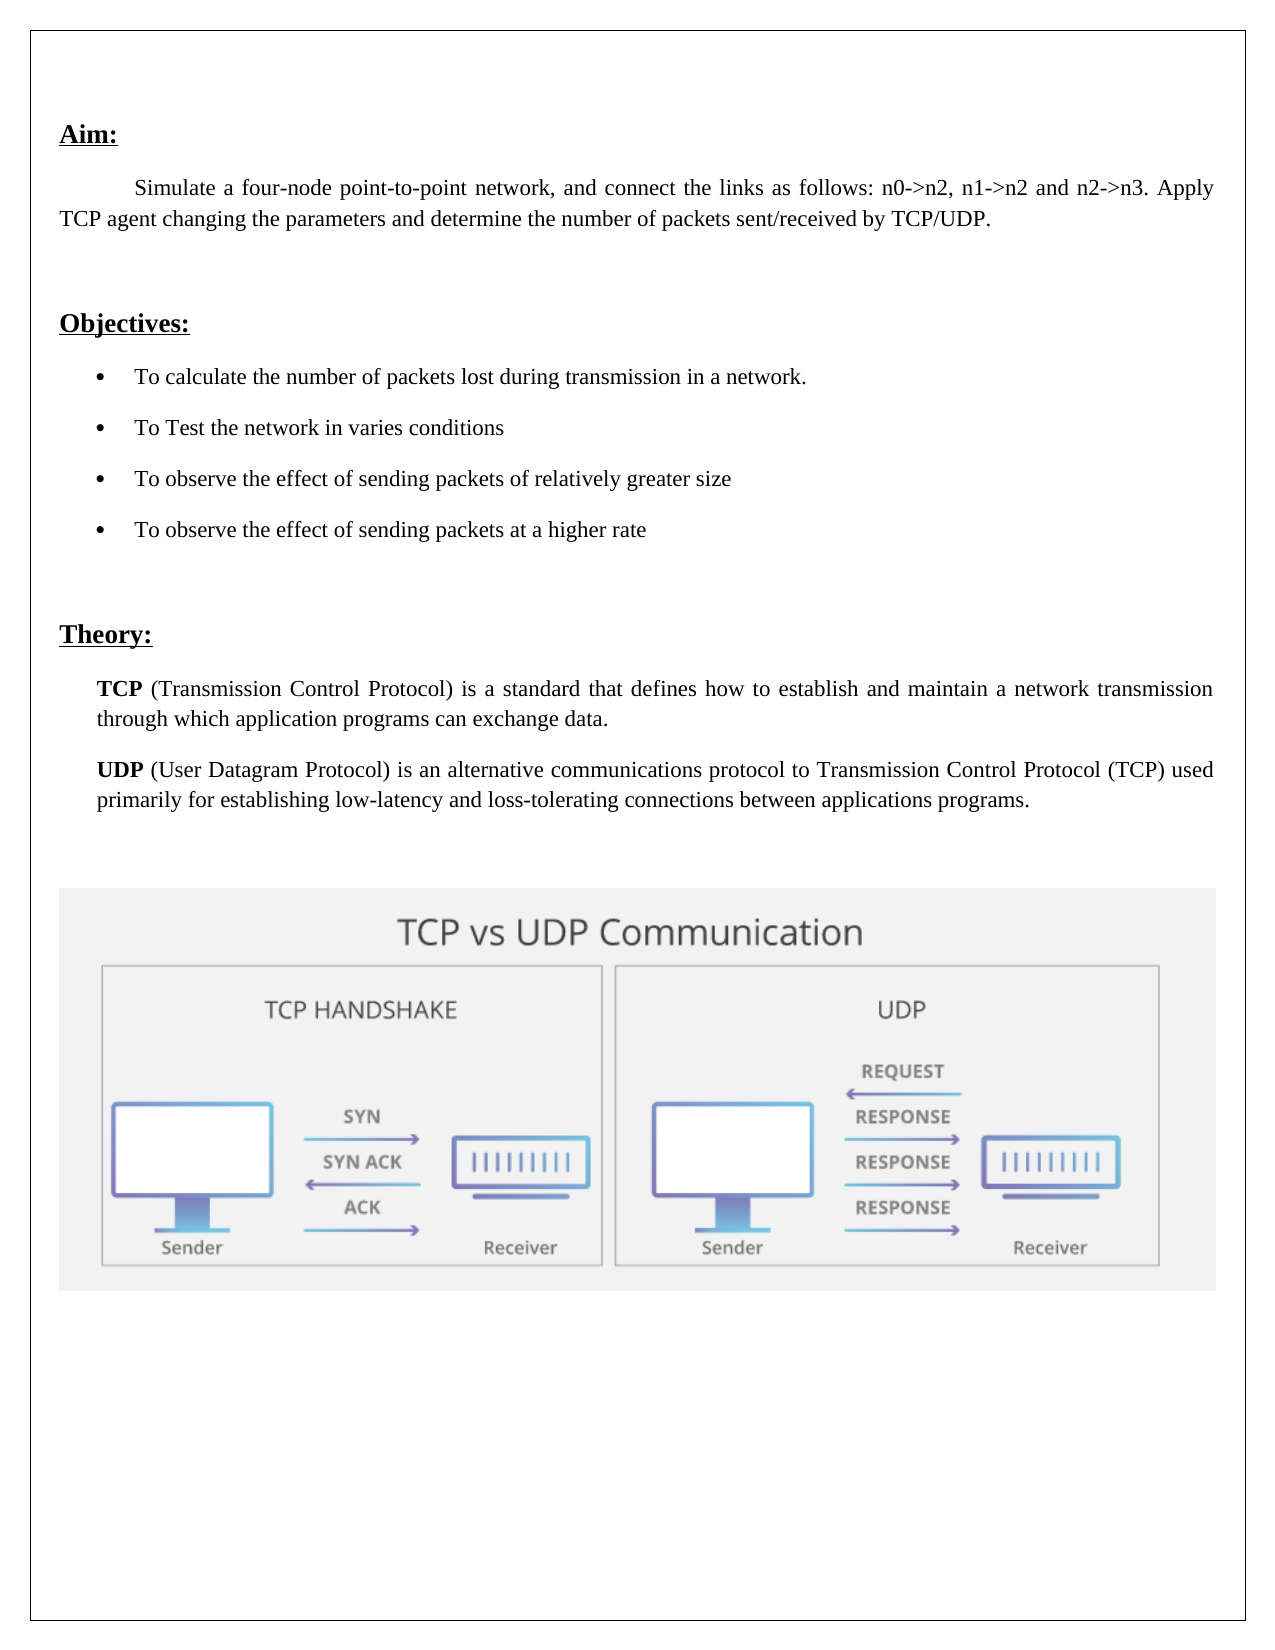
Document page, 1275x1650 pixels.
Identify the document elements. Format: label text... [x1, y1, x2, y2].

text Theory: [59, 618, 1216, 649]
list To calculate the number of packets lost during transmission in a network. [97, 363, 1216, 389]
text UDP (User Datagram Protocol) is an alternative communications protocol to Transmission Control Protocol (TCP) used primarily for establishing low-latency and loss-tolerating connections between applications programs. [97, 756, 1216, 813]
text Aim: [59, 118, 1216, 149]
text Simulate a four-node point-to-point network, and connect the links as follows: n0->n2, n1->n2 and n2->n3. Apply TCP agent changing the parameters and determine the number of packets sent/received by TCP/UDP. [59, 174, 1216, 231]
text Objectives: [59, 307, 1216, 338]
list To observe the effect of sending packets at a higher rate [97, 516, 1216, 543]
picture [59, 888, 1216, 1291]
list To Test the network in varies conditions [97, 414, 1216, 441]
text TCP (Transmission Control Protocol) is a standard that defines how to establish and maintain a network transmission through which application programs can exchange data. [97, 675, 1216, 732]
list To observe the effect of sending packets of relatively greater size [97, 465, 1216, 492]
